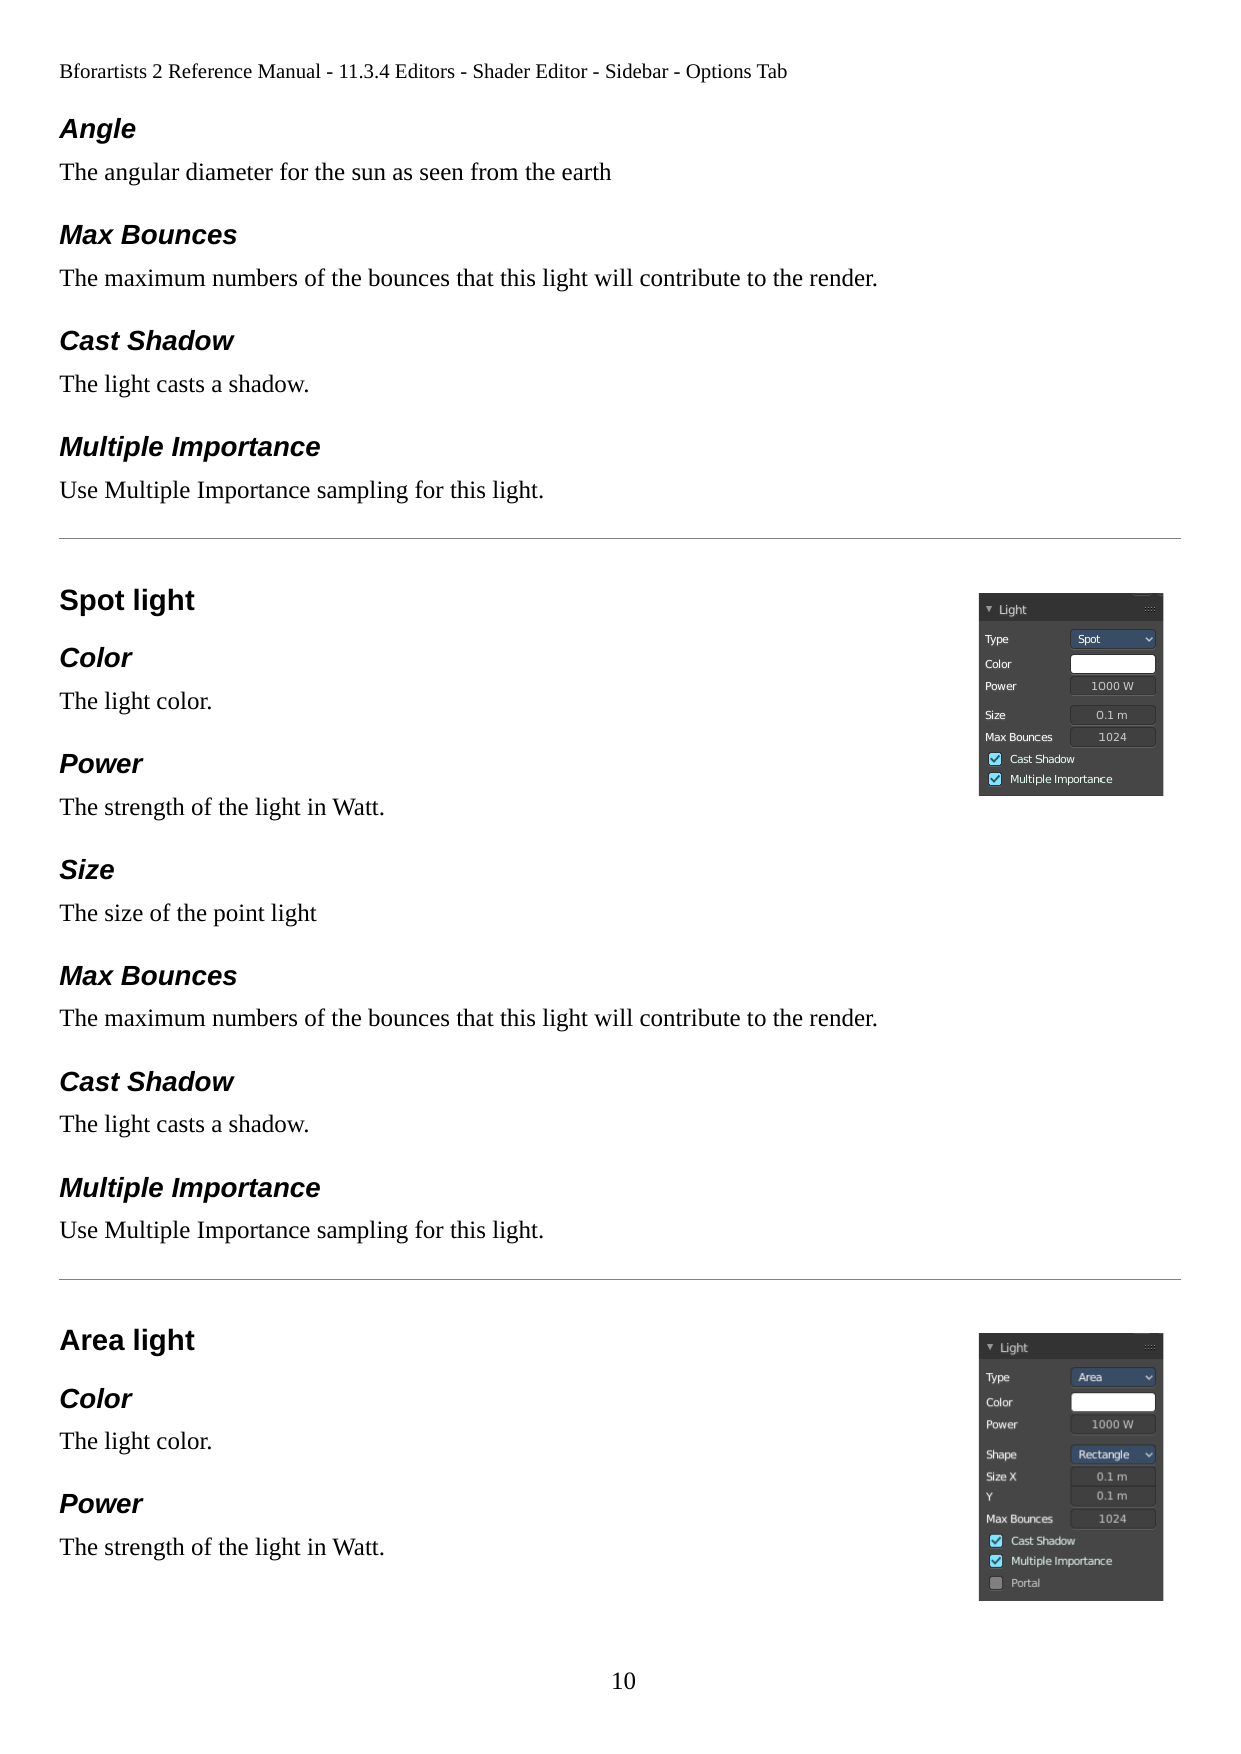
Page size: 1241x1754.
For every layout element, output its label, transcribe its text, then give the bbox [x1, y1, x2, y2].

subtitle [1164, 1382, 1181, 1414]
subtitle [1164, 641, 1181, 673]
subtitle Color [59, 641, 978, 673]
picture [978, 593, 1164, 796]
subtitle Max Bounces [59, 218, 1181, 250]
text [1164, 1426, 1181, 1455]
text The light color. [59, 1426, 978, 1455]
text The maximum numbers of the bounces that this light will contribute to the render. [59, 263, 1181, 292]
subtitle [1164, 1488, 1181, 1520]
subtitle Cast Shadow [59, 1065, 1181, 1097]
text The strength of the light in Watt. [59, 1532, 978, 1561]
text The size of the point light [59, 898, 1181, 926]
subtitle Multiple Importance [59, 1171, 1181, 1203]
text The maximum numbers of the bounces that this light will contribute to the render. [59, 1003, 1181, 1032]
subtitle Color [59, 1382, 978, 1414]
subtitle Max Bounces [59, 959, 1181, 991]
subtitle Size [59, 853, 1181, 885]
text Use Multiple Importance sampling for this light. [59, 475, 1181, 503]
subtitle Area light [59, 1323, 1181, 1357]
text Use Multiple Importance sampling for this light. [59, 1215, 1181, 1244]
text [1164, 686, 1181, 714]
text The light casts a shadow. [59, 369, 1181, 398]
subtitle Cast Shadow [59, 324, 1181, 356]
text The strength of the light in Watt. [59, 792, 1181, 820]
subtitle Angle [59, 113, 1181, 144]
subtitle Power [59, 1488, 978, 1520]
subtitle Spot light [59, 583, 1181, 616]
text The light color. [59, 686, 978, 714]
text The light casts a shadow. [59, 1109, 1181, 1138]
picture [978, 1333, 1164, 1601]
subtitle Power [59, 747, 978, 779]
text The angular diameter for the sun as seen from the earth [59, 157, 1181, 186]
subtitle Multiple Importance [59, 430, 1181, 462]
subtitle [1164, 747, 1181, 779]
